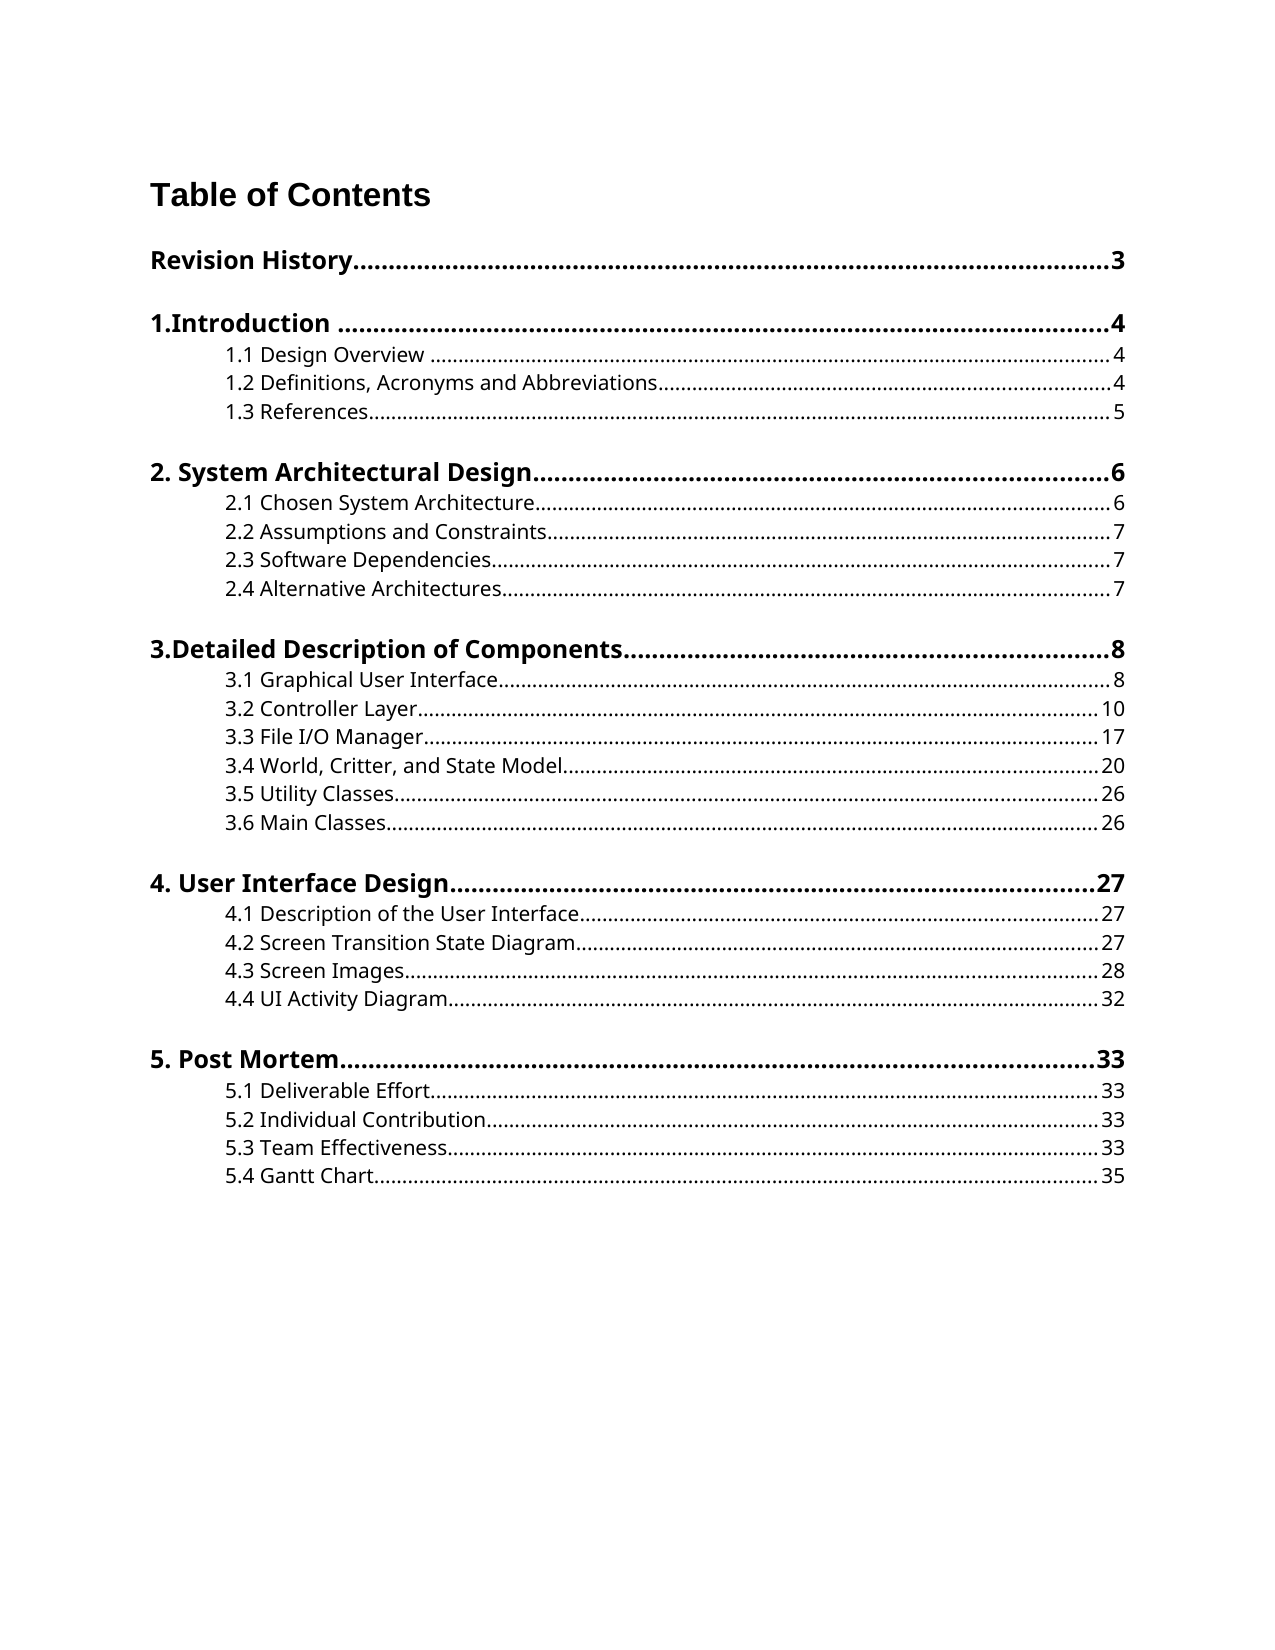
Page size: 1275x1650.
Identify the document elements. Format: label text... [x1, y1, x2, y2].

text 5.1 Deliverable Effort 33 [225, 1076, 1125, 1105]
subtitle Table of Contents [150, 175, 1125, 213]
text 2. System Architectural Design 6 [150, 454, 1125, 488]
text 5.4 Gantt Chart 35 [225, 1162, 1125, 1190]
text Revision History 3 [150, 243, 1125, 277]
text 3.3 File I/O Manager 17 [225, 722, 1125, 751]
text 2.1 Chosen System Architecture 6 [225, 488, 1125, 517]
text 1.1 Design Overview 4 [225, 340, 1125, 368]
text 5. Post Mortem 33 [150, 1042, 1125, 1076]
text 4.4 UI Activity Diagram 32 [225, 984, 1125, 1013]
text 3.4 World, Critter, and State Model 20 [225, 751, 1125, 779]
text 4.1 Description of the User Interface 27 [225, 899, 1125, 928]
text 1.2 Definitions, Acronyms and Abbreviations 4 [225, 368, 1125, 397]
text 5.2 Individual Contribution 33 [225, 1105, 1125, 1133]
text 3.6 Main Classes 26 [225, 808, 1125, 836]
text 5.3 Team Effectiveness 33 [225, 1133, 1125, 1162]
text 4.3 Screen Images 28 [225, 956, 1125, 984]
text 3.1 Graphical User Interface 8 [225, 665, 1125, 694]
text 3.5 Utility Classes 26 [225, 779, 1125, 808]
text 1.Introduction 4 [150, 306, 1125, 340]
text 2.4 Alternative Architectures 7 [225, 574, 1125, 602]
text 2.2 Assumptions and Constraints 7 [225, 517, 1125, 545]
text 3.2 Controller Layer 10 [225, 694, 1125, 722]
text 4.2 Screen Transition State Diagram 27 [225, 928, 1125, 956]
text 3.Detailed Description of Components 8 [150, 631, 1125, 665]
text 2.3 Software Dependencies 7 [225, 545, 1125, 574]
text 4. User Interface Design 27 [150, 865, 1125, 899]
text 1.3 References 5 [225, 397, 1125, 425]
